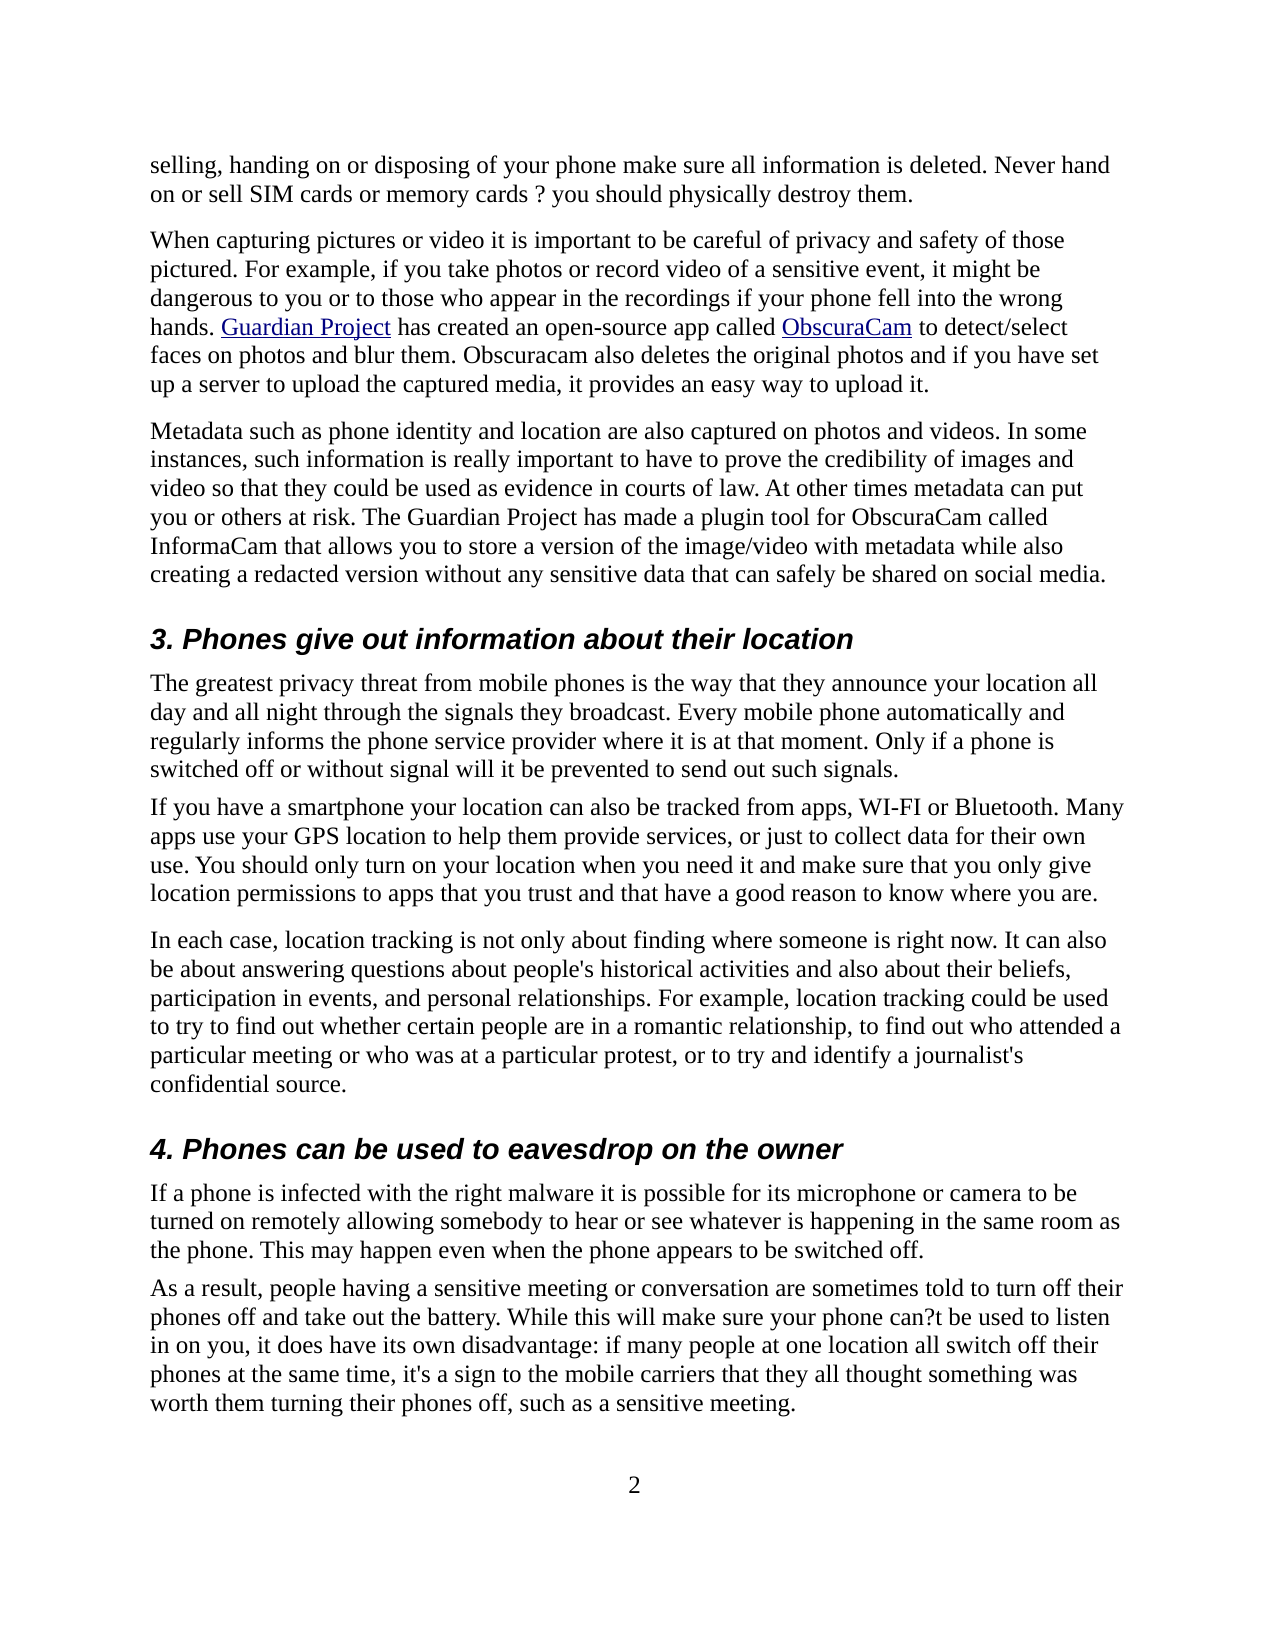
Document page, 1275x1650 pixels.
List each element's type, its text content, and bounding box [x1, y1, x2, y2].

subtitle 3. Phones give out information about their location [150, 622, 1125, 656]
text selling, handing on or disposing of your phone make sure all information is deleted. Never hand on or sell SIM cards or memory cards ? you should physically destroy them. [150, 150, 1125, 207]
text Metadata such as phone identity and location are also captured on photos and videos. In some instances, such information is really important to have to prove the credibility of images and video so that they could be used as evidence in courts of law. At other times metadata can put you or others at risk. The Guardian Project has made a plugin tool for ObscuraCam called InformaCam that allows you to store a version of the image/video with metadata while also creating a redacted version without any sensitive data that can safely be shared on social media. [150, 416, 1125, 588]
text In each case, location tracking is not only about finding where someone is right now. It can also be about answering questions about people's historical activities and also about their beliefs, participation in events, and personal relationships. For example, location tracking could be used to try to find out whether certain people are in a romantic relationship, to find out who attended a particular meeting or who was at a particular protest, or to try and identify a journalist's confidential source. [150, 925, 1125, 1098]
text When capturing pictures or video it is important to be careful of privacy and safety of those pictured. For example, if you take photos or record video of a sensitive event, it might be dangerous to you or to those who appear in the recordings if your phone fell into the wrong hands. Guardian Project has created an open-source app called ObscuraCam to detect/select faces on photos and blur them. Obscuracam also deletes the original photos and if you have set up a server to upload the captured media, it provides an easy way to upload it. [150, 225, 1125, 398]
text If a phone is infected with the right malware it is possible for its microphone or camera to be turned on remotely allowing somebody to hear or see whatever is happening in the same room as the phone. This may happen even when the phone appears to be switched off. [150, 1178, 1125, 1264]
text The greatest privacy threat from mobile phones is the way that they announce your location all day and all night through the signals they broadcast. Every mobile phone automatically and regularly informs the phone service provider where it is at that moment. Only if a phone is switched off or without signal will it be prevented to send out such signals. [150, 668, 1125, 783]
subtitle 4. Phones can be used to eavesdrop on the owner [150, 1132, 1125, 1165]
text As a result, people having a sensitive meeting or conversation are sometimes told to turn off their phones off and take out the battery. While this will make sure your phone can?t be used to listen in on you, it does have its own disadvantage: if many people at one location all switch off their phones at the same time, it's a sign to the mobile carriers that they all thought something was worth them turning their phones off, such as a sensitive meeting. [150, 1273, 1125, 1417]
text If you have a smartphone your location can also be tracked from apps, WI-FI or Bluetooth. Many apps use your GPS location to help them provide services, or just to collect data for their own use. You should only turn on your location when you need it and make sure that you only give location permissions to apps that you trust and that have a good reason to know where you are. [150, 792, 1125, 907]
